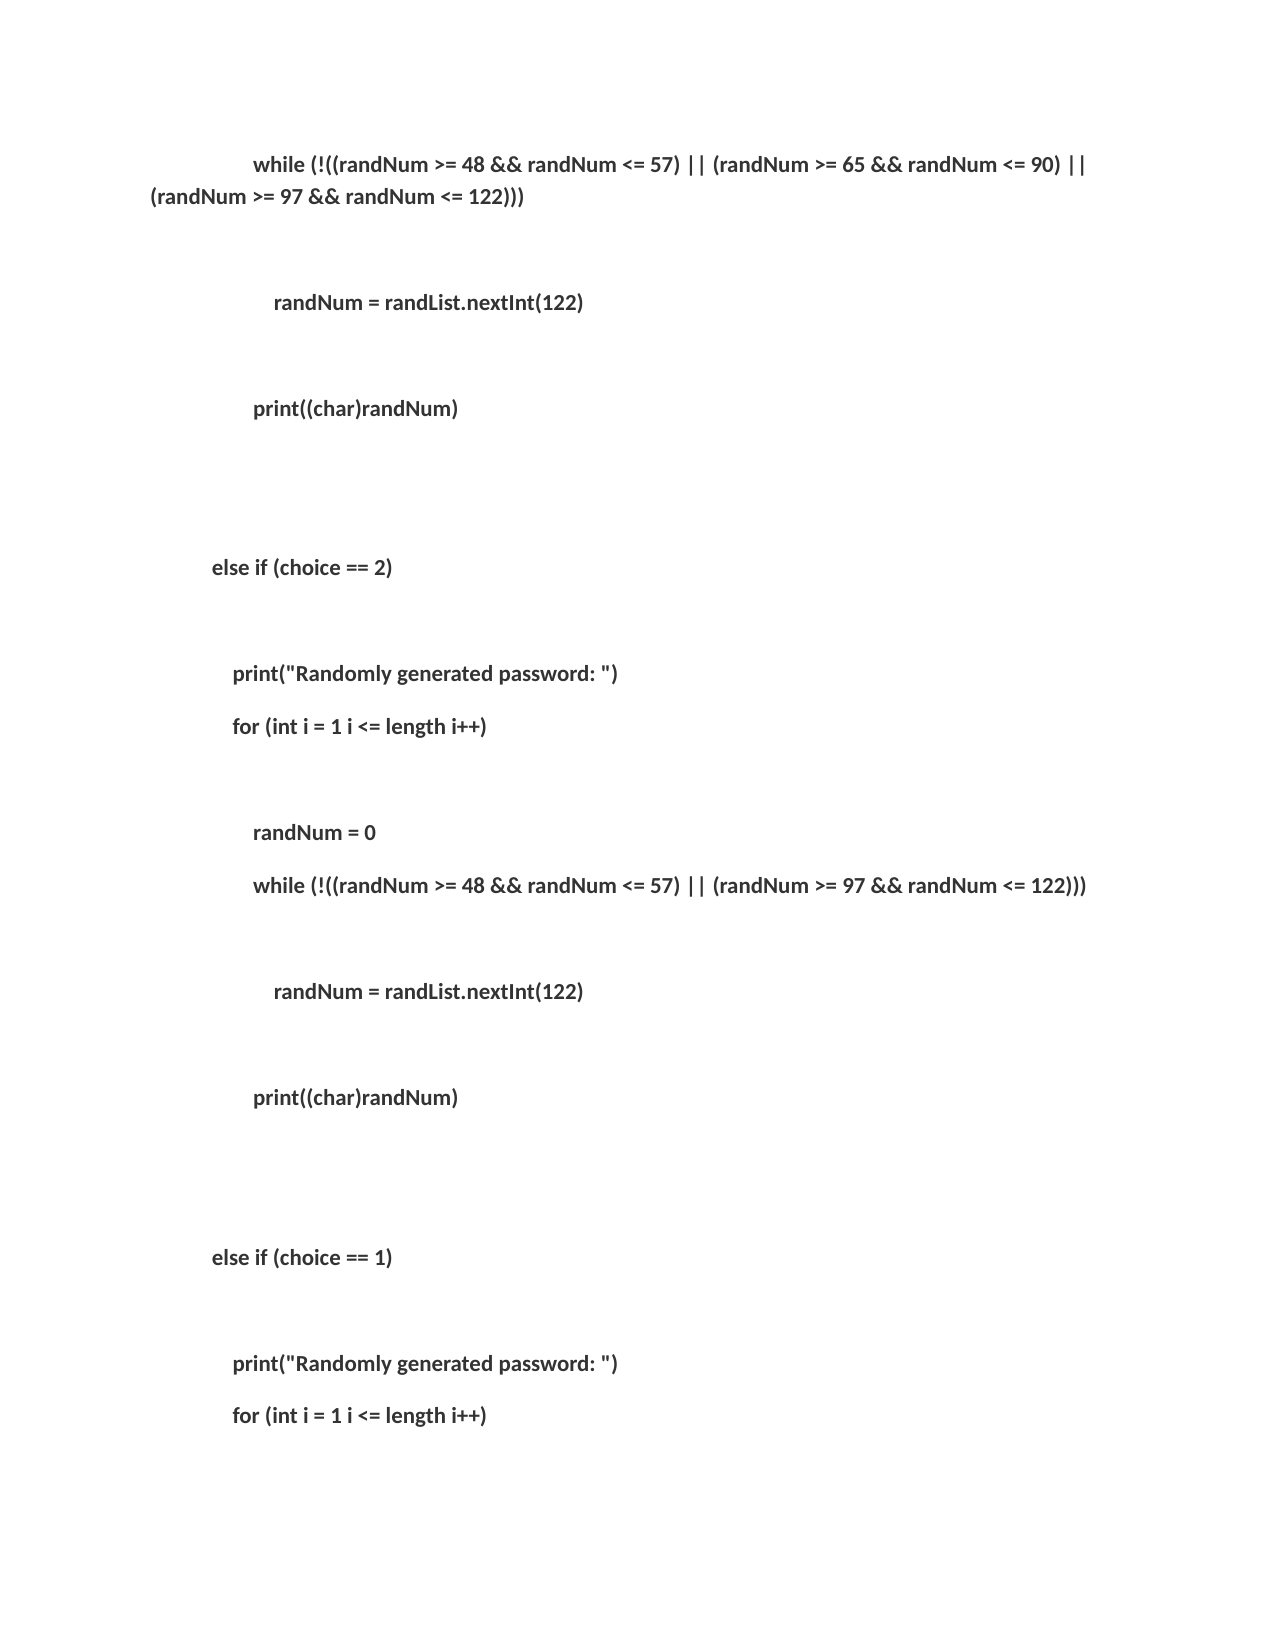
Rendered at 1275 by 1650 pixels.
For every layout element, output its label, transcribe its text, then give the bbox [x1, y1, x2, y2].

text randNum = randList.nextInt(122) [150, 977, 1125, 1006]
text else if (choice == 1) [150, 1243, 1125, 1271]
text while (!((randNum >= 48 && randNum <= 57) || (randNum >= 97 && randNum <= 122))) [150, 871, 1125, 899]
text randNum = 0 [150, 818, 1125, 846]
text for (int i = 1 i <= length i++) [150, 712, 1125, 740]
text for (int i = 1 i <= length i++) [150, 1402, 1125, 1430]
text print((char)randNum) [150, 1083, 1125, 1112]
text else if (choice == 2) [150, 553, 1125, 581]
text print("Randomly generated password: ") [150, 659, 1125, 687]
text print("Randomly generated password: ") [150, 1349, 1125, 1377]
text while (!((randNum >= 48 && randNum <= 57) || (randNum >= 65 && randNum <= 90) || (randNum >= 97 && randNum <= 122))) [150, 150, 1125, 210]
text randNum = randList.nextInt(122) [150, 288, 1125, 316]
text print((char)randNum) [150, 394, 1125, 422]
